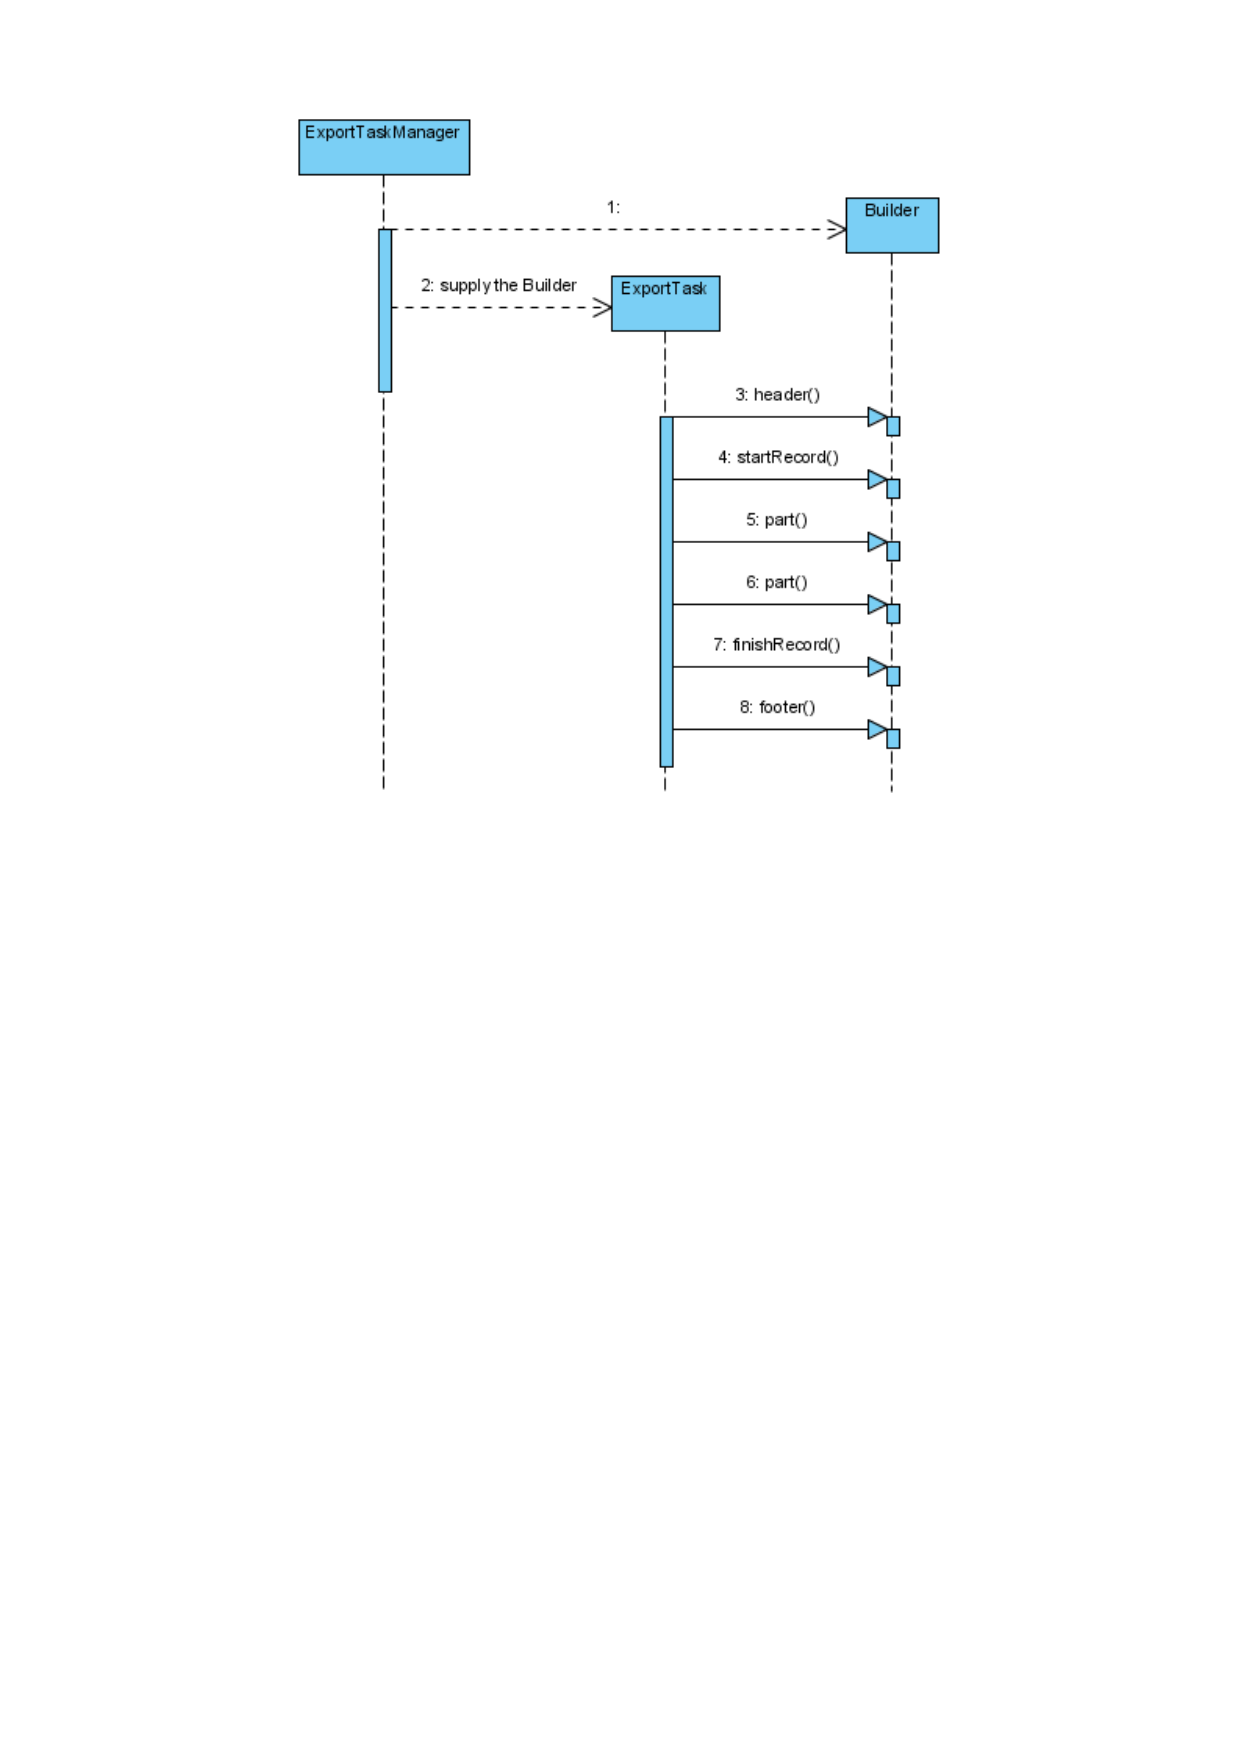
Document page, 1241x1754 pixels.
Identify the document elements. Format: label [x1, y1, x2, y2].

picture [294, 118, 946, 832]
